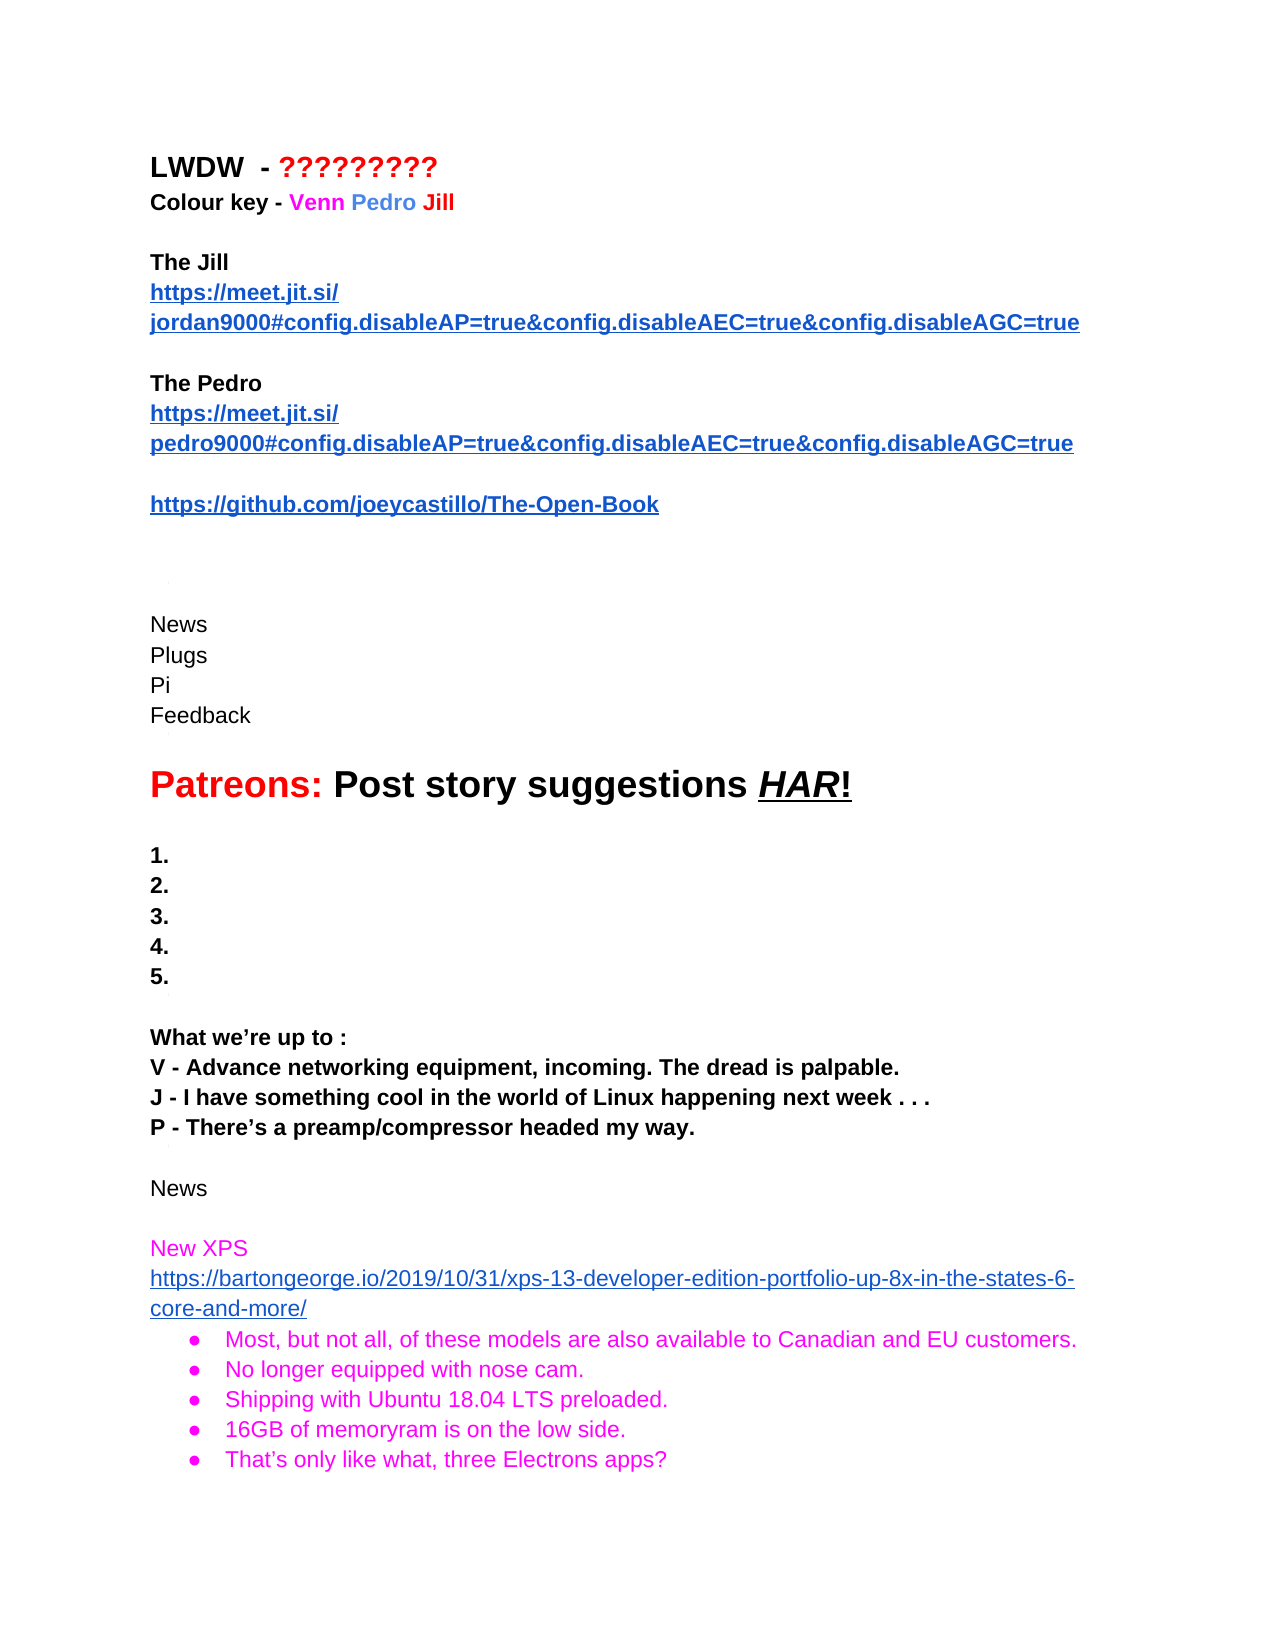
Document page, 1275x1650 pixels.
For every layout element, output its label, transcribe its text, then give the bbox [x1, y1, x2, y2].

text V - Advance networking equipment, incoming. The dread is palpable. [150, 1054, 1125, 1080]
text Patreons: Post story suggestions HAR! [150, 762, 1125, 806]
text 5. [150, 963, 1125, 989]
list 16GB of memoryram is on the low side. [187, 1416, 1125, 1443]
text 3. [150, 903, 1125, 929]
text 1. [150, 842, 1125, 869]
text The Pedro [150, 370, 1125, 396]
text Colour key - Venn Pedro Jill [150, 188, 1125, 215]
text https://meet.jit.si/jordan9000#config.disableAP=true&config.disableAEC=true&config.disableAGC=true [150, 279, 1125, 336]
list That’s only like what, three Electrons apps? [187, 1446, 1125, 1473]
text 2. [150, 872, 1125, 899]
text News [150, 611, 1125, 638]
text J - I have something cool in the world of Linux happening next week . . . [150, 1084, 1125, 1110]
text New XPS [150, 1235, 1125, 1261]
text P - There’s a preamp/compressor headed my way. [150, 1114, 1125, 1141]
text The Jill [150, 249, 1125, 275]
list No longer equipped with nose cam. [187, 1356, 1125, 1382]
text https://bartongeorge.io/2019/10/31/xps-13-developer-edition-portfolio-up-8x-in-the-states-6-core-and-more/ [150, 1265, 1125, 1322]
text News [150, 1174, 1125, 1201]
text LWDW - ????????? [150, 150, 1125, 183]
list Most, but not all, of these models are also available to Canadian and EU customers. [187, 1326, 1125, 1352]
text 4. [150, 933, 1125, 959]
text https://github.com/joeycastillo/The-Open-Book [150, 491, 1125, 517]
text What we’re up to : [150, 1023, 1125, 1050]
text Feedback [150, 702, 1125, 728]
text Pi [150, 672, 1125, 698]
text Plugs [150, 642, 1125, 668]
text https://meet.jit.si/pedro9000#config.disableAP=true&config.disableAEC=true&config.disableAGC=true [150, 400, 1125, 457]
list Shipping with Ubuntu 18.04 LTS preloaded. [187, 1386, 1125, 1412]
